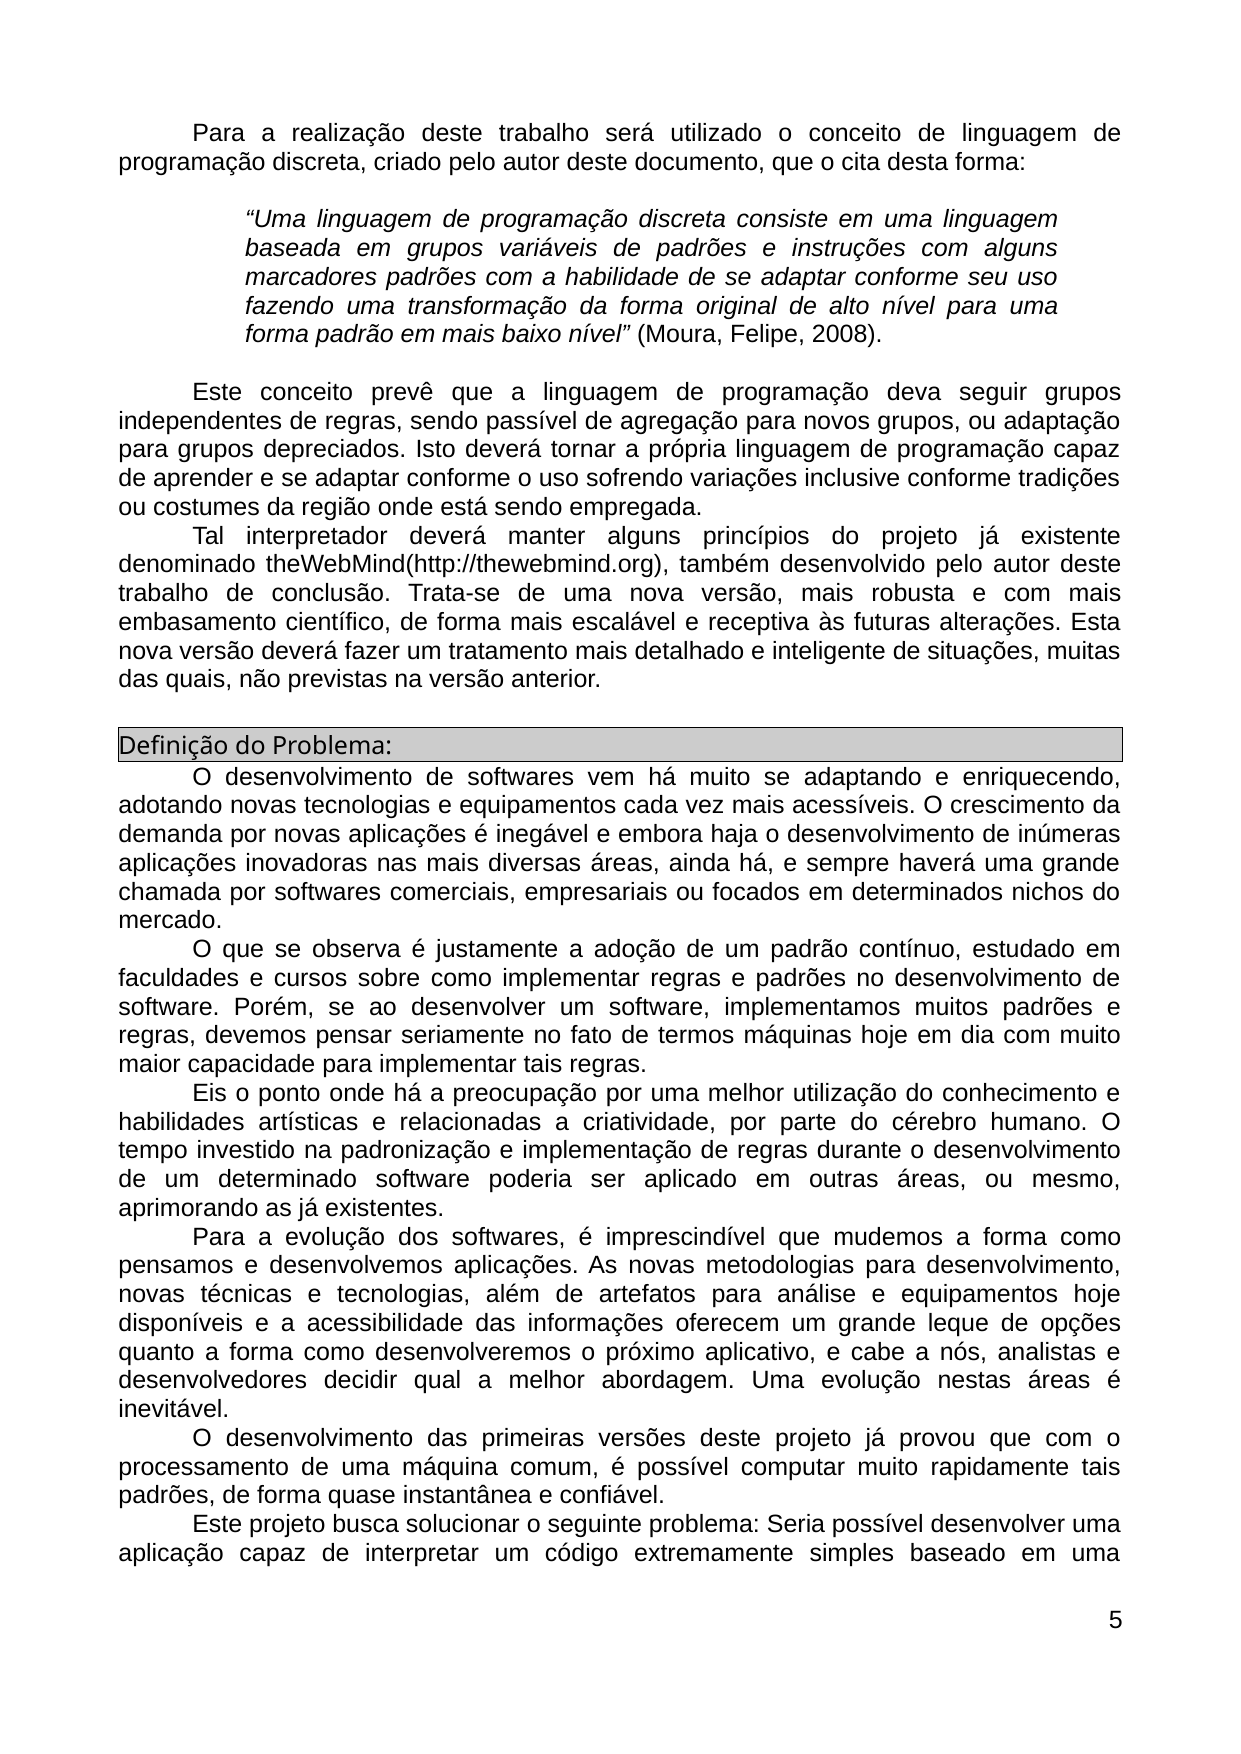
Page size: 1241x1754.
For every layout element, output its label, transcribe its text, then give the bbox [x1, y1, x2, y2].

text O que se observa é justamente a adoção de um padrão contínuo, estudado em faculdades e cursos sobre como implementar regras e padrões no desenvolvimento de software. Porém, se ao desenvolver um software, implementamos muitos padrões e regras, devemos pensar seriamente no fato de termos máquinas hoje em dia com muito maior capacidade para implementar tais regras. [118, 934, 1122, 1078]
text Eis o ponto onde há a preocupação por uma melhor utilização do conhecimento e habilidades artísticas e relacionadas a criatividade, por parte do cérebro humano. O tempo investido na padronização e implementação de regras durante o desenvolvimento de um determinado software poderia ser aplicado em outras áreas, ou mesmo, aprimorando as já existentes. [118, 1078, 1122, 1221]
text Este conceito prevê que a linguagem de programação deva seguir grupos independentes de regras, sendo passível de agregação para novos grupos, ou adaptação para grupos depreciados. Isto deverá tornar a própria linguagem de programação capaz de aprender e se adaptar conforme o uso sofrendo variações inclusive conforme tradições ou costumes da região onde está sendo empregada. [118, 377, 1122, 521]
text O desenvolvimento das primeiras versões deste projeto já provou que com o processamento de uma máquina comum, é possível computar muito rapidamente tais padrões, de forma quase instantânea e confiável. [118, 1423, 1122, 1509]
text Para a evolução dos softwares, é imprescindível que mudemos a forma como pensamos e desenvolvemos aplicações. As novas metodologias para desenvolvimento, novas técnicas e tecnologias, além de artefatos para análise e equipamentos hoje disponíveis e a acessibilidade das informações oferecem um grande leque de opções quanto a forma como desenvolveremos o próximo aplicativo, e cabe a nós, analistas e desenvolvedores decidir qual a melhor abordagem. Uma evolução nestas áreas é inevitável. [118, 1221, 1122, 1423]
text “Uma linguagem de programação discreta consiste em uma linguagem baseada em grupos variáveis de padrões e instruções com alguns marcadores padrões com a habilidade de se adaptar conforme seu uso fazendo uma transformação da forma original de alto nível para uma forma padrão em mais baixo nível” (Moura, Felipe, 2008). [245, 204, 1062, 348]
text Para a realização deste trabalho será utilizado o conceito de linguagem de programação discreta, criado pelo autor deste documento, que o cita desta forma: [118, 118, 1122, 176]
text Este projeto busca solucionar o seguinte problema: Seria possível desenvolver uma aplicação capaz de interpretar um código extremamente simples baseado em uma [118, 1509, 1122, 1566]
text Tal interpretador deverá manter alguns princípios do projeto já existente denominado theWebMind(http://thewebmind.org), também desenvolvido pelo autor deste trabalho de conclusão. Trata-se de uma nova versão, mais robusta e com mais embasamento científico, de forma mais escalável e receptiva às futuras alterações. Esta nova versão deverá fazer um tratamento mais detalhado e inteligente de situações, muitas das quais, não previstas na versão anterior. [118, 521, 1122, 693]
text O desenvolvimento de softwares vem há muito se adaptando e enriquecendo, adotando novas tecnologias e equipamentos cada vez mais acessíveis. O crescimento da demanda por novas aplicações é inegável e embora haja o desenvolvimento de inúmeras aplicações inovadoras nas mais diversas áreas, ainda há, e sempre haverá uma grande chamada por softwares comerciais, empresariais ou focados em determinados nichos do mercado. [118, 762, 1122, 934]
